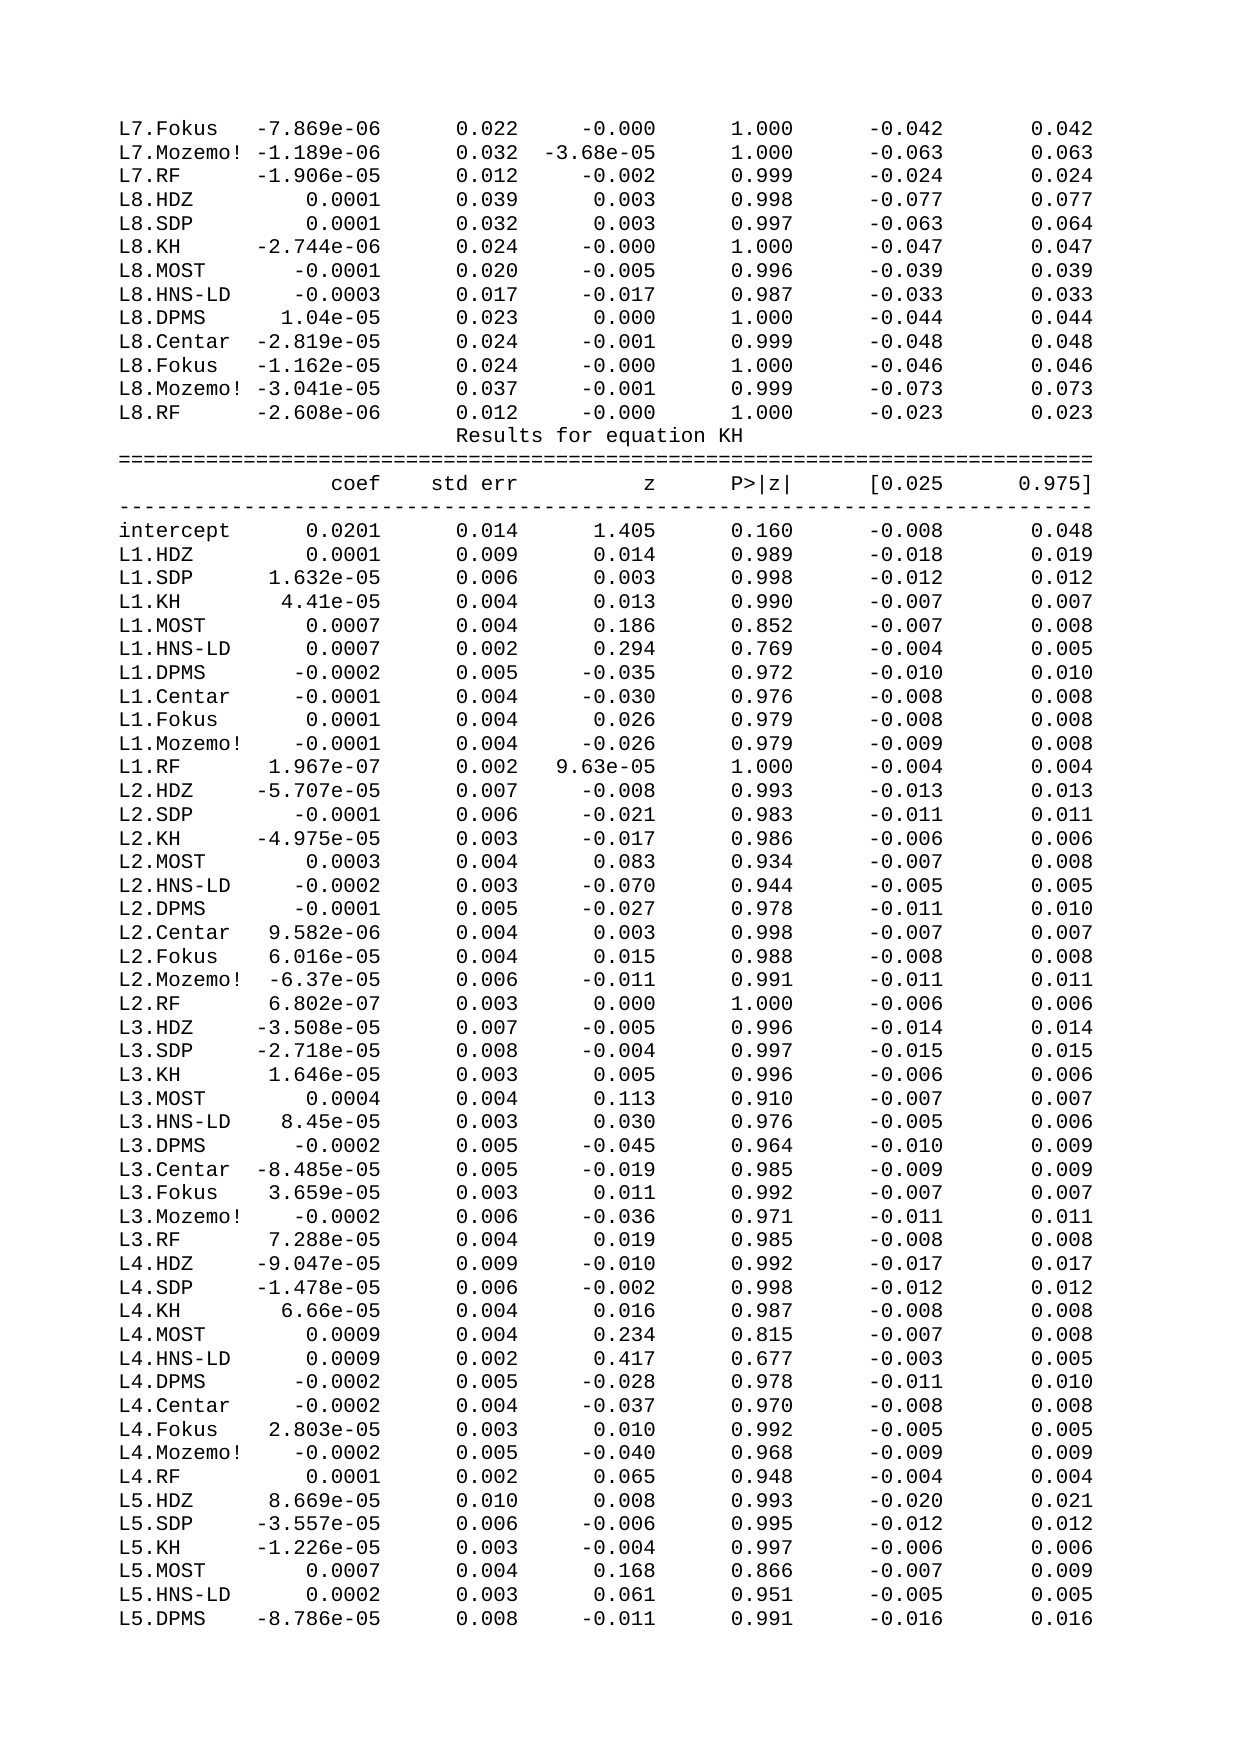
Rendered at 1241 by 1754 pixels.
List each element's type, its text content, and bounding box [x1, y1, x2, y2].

text L2.RF 6.802e-07 0.003 0.000 1.000 -0.006 0.006 [118, 993, 1122, 1017]
text ============================================================================== [118, 449, 1122, 473]
text L3.HNS-LD 8.45e-05 0.003 0.030 0.976 -0.005 0.006 [118, 1111, 1122, 1135]
text L4.HNS-LD 0.0009 0.002 0.417 0.677 -0.003 0.005 [118, 1348, 1122, 1371]
text L8.HNS-LD -0.0003 0.017 -0.017 0.987 -0.033 0.033 [118, 284, 1122, 307]
text Results for equation KH [118, 426, 1122, 449]
text L1.Centar -0.0001 0.004 -0.030 0.976 -0.008 0.008 [118, 686, 1122, 709]
text L8.KH -2.744e-06 0.024 -0.000 1.000 -0.047 0.047 [118, 236, 1122, 260]
text L3.KH 1.646e-05 0.003 0.005 0.996 -0.006 0.006 [118, 1064, 1122, 1088]
text L7.RF -1.906e-05 0.012 -0.002 0.999 -0.024 0.024 [118, 165, 1122, 189]
text L5.HNS-LD 0.0002 0.003 0.061 0.951 -0.005 0.005 [118, 1584, 1122, 1608]
text L2.DPMS -0.0001 0.005 -0.027 0.978 -0.011 0.010 [118, 898, 1122, 922]
text L2.Centar 9.582e-06 0.004 0.003 0.998 -0.007 0.007 [118, 922, 1122, 946]
text L1.Fokus 0.0001 0.004 0.026 0.979 -0.008 0.008 [118, 709, 1122, 733]
text L4.Fokus 2.803e-05 0.003 0.010 0.992 -0.005 0.005 [118, 1419, 1122, 1442]
text L8.SDP 0.0001 0.032 0.003 0.997 -0.063 0.064 [118, 213, 1122, 236]
text L3.DPMS -0.0002 0.005 -0.045 0.964 -0.010 0.009 [118, 1135, 1122, 1158]
text L1.DPMS -0.0002 0.005 -0.035 0.972 -0.010 0.010 [118, 662, 1122, 686]
text L7.Fokus -7.869e-06 0.022 -0.000 1.000 -0.042 0.042 [118, 118, 1122, 142]
text L2.KH -4.975e-05 0.003 -0.017 0.986 -0.006 0.006 [118, 827, 1122, 851]
text L5.SDP -3.557e-05 0.006 -0.006 0.995 -0.012 0.012 [118, 1513, 1122, 1537]
text L5.DPMS -8.786e-05 0.008 -0.011 0.991 -0.016 0.016 [118, 1608, 1122, 1631]
text L5.HDZ 8.669e-05 0.010 0.008 0.993 -0.020 0.021 [118, 1489, 1122, 1513]
text L2.MOST 0.0003 0.004 0.083 0.934 -0.007 0.008 [118, 851, 1122, 875]
text L8.HDZ 0.0001 0.039 0.003 0.998 -0.077 0.077 [118, 189, 1122, 213]
text L1.SDP 1.632e-05 0.006 0.003 0.998 -0.012 0.012 [118, 567, 1122, 591]
text L2.Fokus 6.016e-05 0.004 0.015 0.988 -0.008 0.008 [118, 946, 1122, 969]
text L3.RF 7.288e-05 0.004 0.019 0.985 -0.008 0.008 [118, 1229, 1122, 1253]
text coef std err z P>|z| [0.025 0.975] [118, 473, 1122, 496]
text intercept 0.0201 0.014 1.405 0.160 -0.008 0.048 [118, 520, 1122, 544]
text L1.RF 1.967e-07 0.002 9.63e-05 1.000 -0.004 0.004 [118, 757, 1122, 780]
text L1.Mozemo! -0.0001 0.004 -0.026 0.979 -0.009 0.008 [118, 733, 1122, 757]
text L8.DPMS 1.04e-05 0.023 0.000 1.000 -0.044 0.044 [118, 307, 1122, 331]
text L4.DPMS -0.0002 0.005 -0.028 0.978 -0.011 0.010 [118, 1371, 1122, 1395]
text L1.HDZ 0.0001 0.009 0.014 0.989 -0.018 0.019 [118, 544, 1122, 567]
text L4.HDZ -9.047e-05 0.009 -0.010 0.992 -0.017 0.017 [118, 1253, 1122, 1277]
text L1.KH 4.41e-05 0.004 0.013 0.990 -0.007 0.007 [118, 591, 1122, 615]
text L1.HNS-LD 0.0007 0.002 0.294 0.769 -0.004 0.005 [118, 638, 1122, 662]
text L4.SDP -1.478e-05 0.006 -0.002 0.998 -0.012 0.012 [118, 1277, 1122, 1300]
text L3.Centar -8.485e-05 0.005 -0.019 0.985 -0.009 0.009 [118, 1158, 1122, 1182]
text L4.MOST 0.0009 0.004 0.234 0.815 -0.007 0.008 [118, 1324, 1122, 1348]
text L4.RF 0.0001 0.002 0.065 0.948 -0.004 0.004 [118, 1466, 1122, 1489]
text L7.Mozemo! -1.189e-06 0.032 -3.68e-05 1.000 -0.063 0.063 [118, 142, 1122, 165]
text L8.Centar -2.819e-05 0.024 -0.001 0.999 -0.048 0.048 [118, 331, 1122, 354]
text L4.Mozemo! -0.0002 0.005 -0.040 0.968 -0.009 0.009 [118, 1442, 1122, 1466]
text L2.HDZ -5.707e-05 0.007 -0.008 0.993 -0.013 0.013 [118, 780, 1122, 804]
text L4.KH 6.66e-05 0.004 0.016 0.987 -0.008 0.008 [118, 1300, 1122, 1324]
text L3.HDZ -3.508e-05 0.007 -0.005 0.996 -0.014 0.014 [118, 1017, 1122, 1040]
text L8.MOST -0.0001 0.020 -0.005 0.996 -0.039 0.039 [118, 260, 1122, 284]
text L4.Centar -0.0002 0.004 -0.037 0.970 -0.008 0.008 [118, 1395, 1122, 1419]
text L5.KH -1.226e-05 0.003 -0.004 0.997 -0.006 0.006 [118, 1537, 1122, 1561]
text L8.Fokus -1.162e-05 0.024 -0.000 1.000 -0.046 0.046 [118, 354, 1122, 378]
text L8.RF -2.608e-06 0.012 -0.000 1.000 -0.023 0.023 [118, 402, 1122, 426]
text L5.MOST 0.0007 0.004 0.168 0.866 -0.007 0.009 [118, 1561, 1122, 1584]
text L2.HNS-LD -0.0002 0.003 -0.070 0.944 -0.005 0.005 [118, 875, 1122, 898]
text ------------------------------------------------------------------------------ [118, 496, 1122, 520]
text L3.MOST 0.0004 0.004 0.113 0.910 -0.007 0.007 [118, 1088, 1122, 1111]
text L1.MOST 0.0007 0.004 0.186 0.852 -0.007 0.008 [118, 615, 1122, 638]
text L2.Mozemo! -6.37e-05 0.006 -0.011 0.991 -0.011 0.011 [118, 969, 1122, 993]
text L2.SDP -0.0001 0.006 -0.021 0.983 -0.011 0.011 [118, 804, 1122, 827]
text L8.Mozemo! -3.041e-05 0.037 -0.001 0.999 -0.073 0.073 [118, 378, 1122, 402]
text L3.SDP -2.718e-05 0.008 -0.004 0.997 -0.015 0.015 [118, 1040, 1122, 1064]
text L3.Fokus 3.659e-05 0.003 0.011 0.992 -0.007 0.007 [118, 1182, 1122, 1206]
text L3.Mozemo! -0.0002 0.006 -0.036 0.971 -0.011 0.011 [118, 1206, 1122, 1229]
